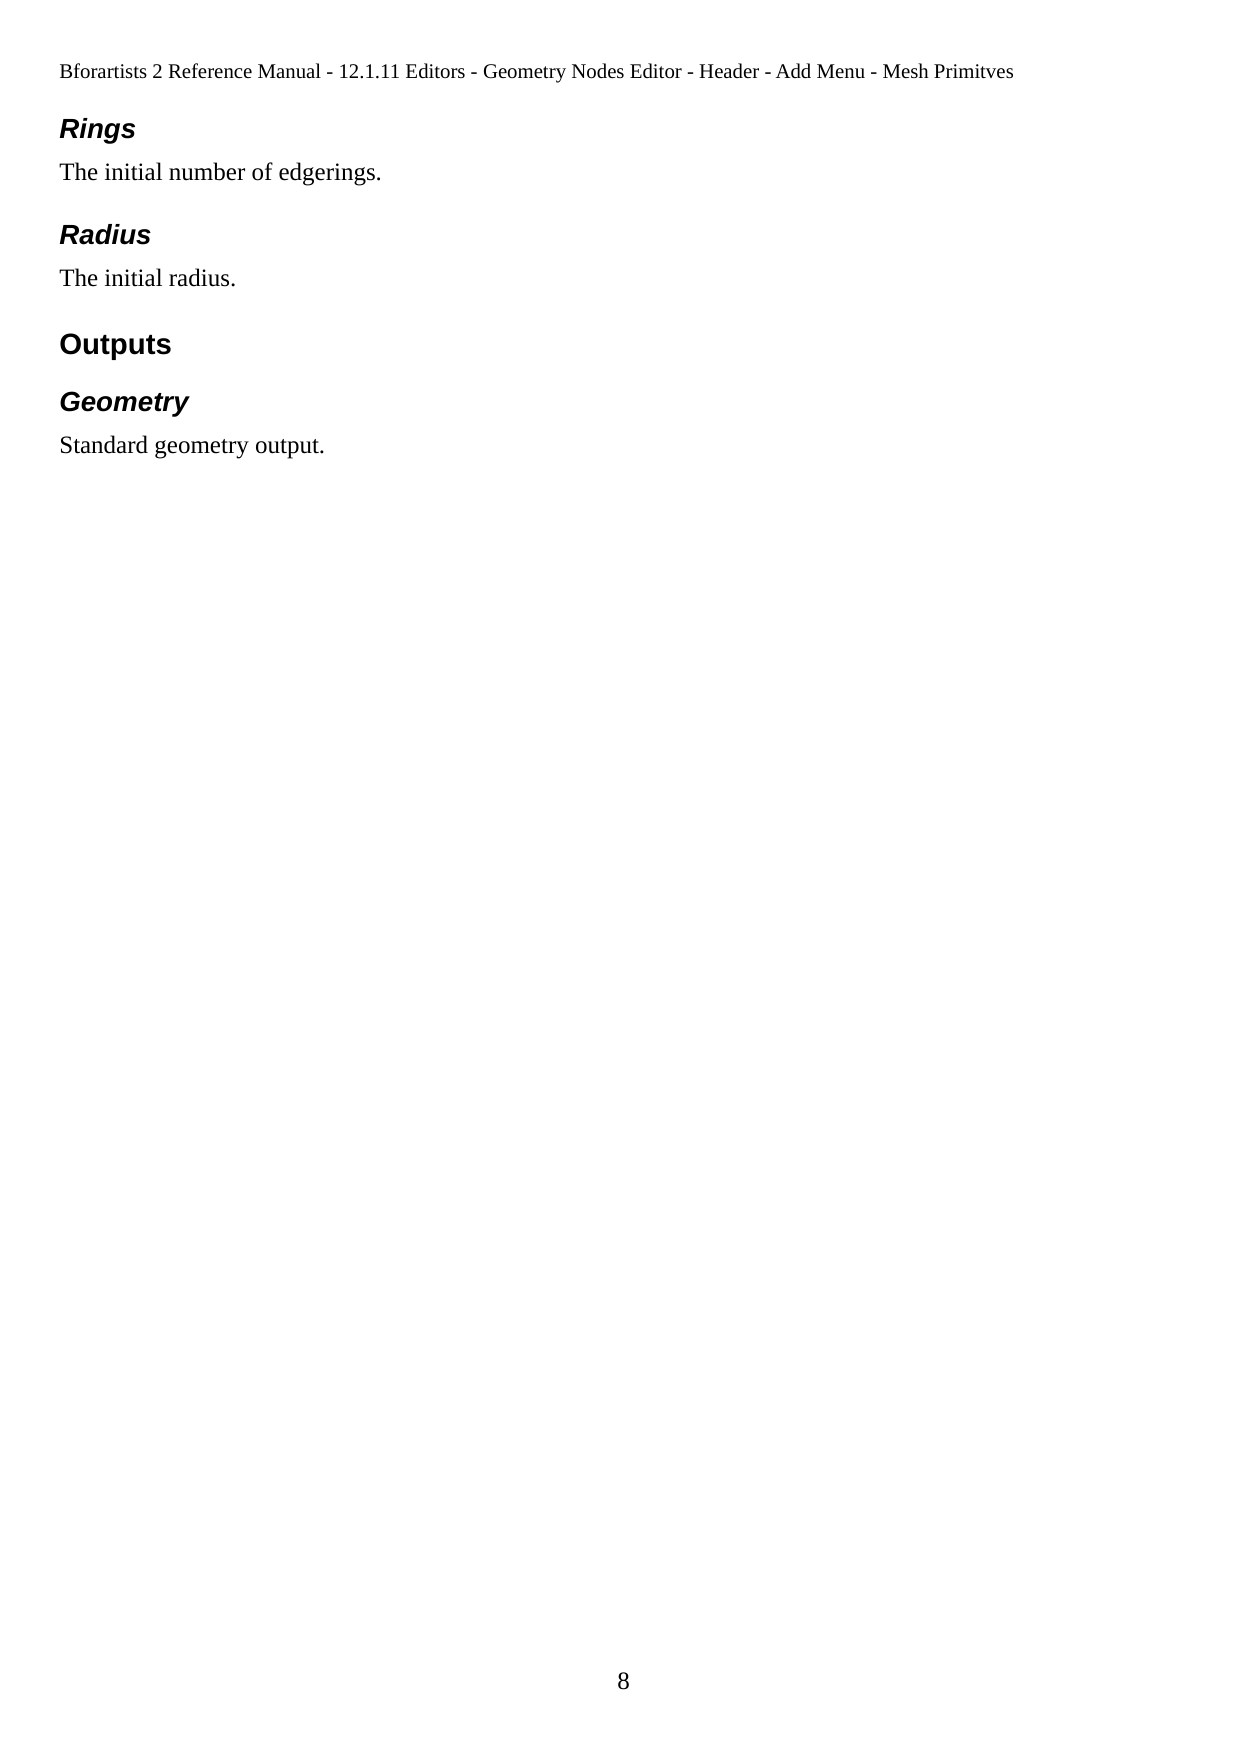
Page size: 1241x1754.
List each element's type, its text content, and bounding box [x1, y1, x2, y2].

subtitle Geometry [59, 385, 1181, 417]
subtitle Outputs [59, 327, 1181, 360]
text The initial radius. [59, 263, 1181, 292]
text Standard geometry output. [59, 430, 1181, 458]
text The initial number of edgerings. [59, 157, 1181, 186]
subtitle Radius [59, 218, 1181, 250]
subtitle Rings [59, 113, 1181, 144]
